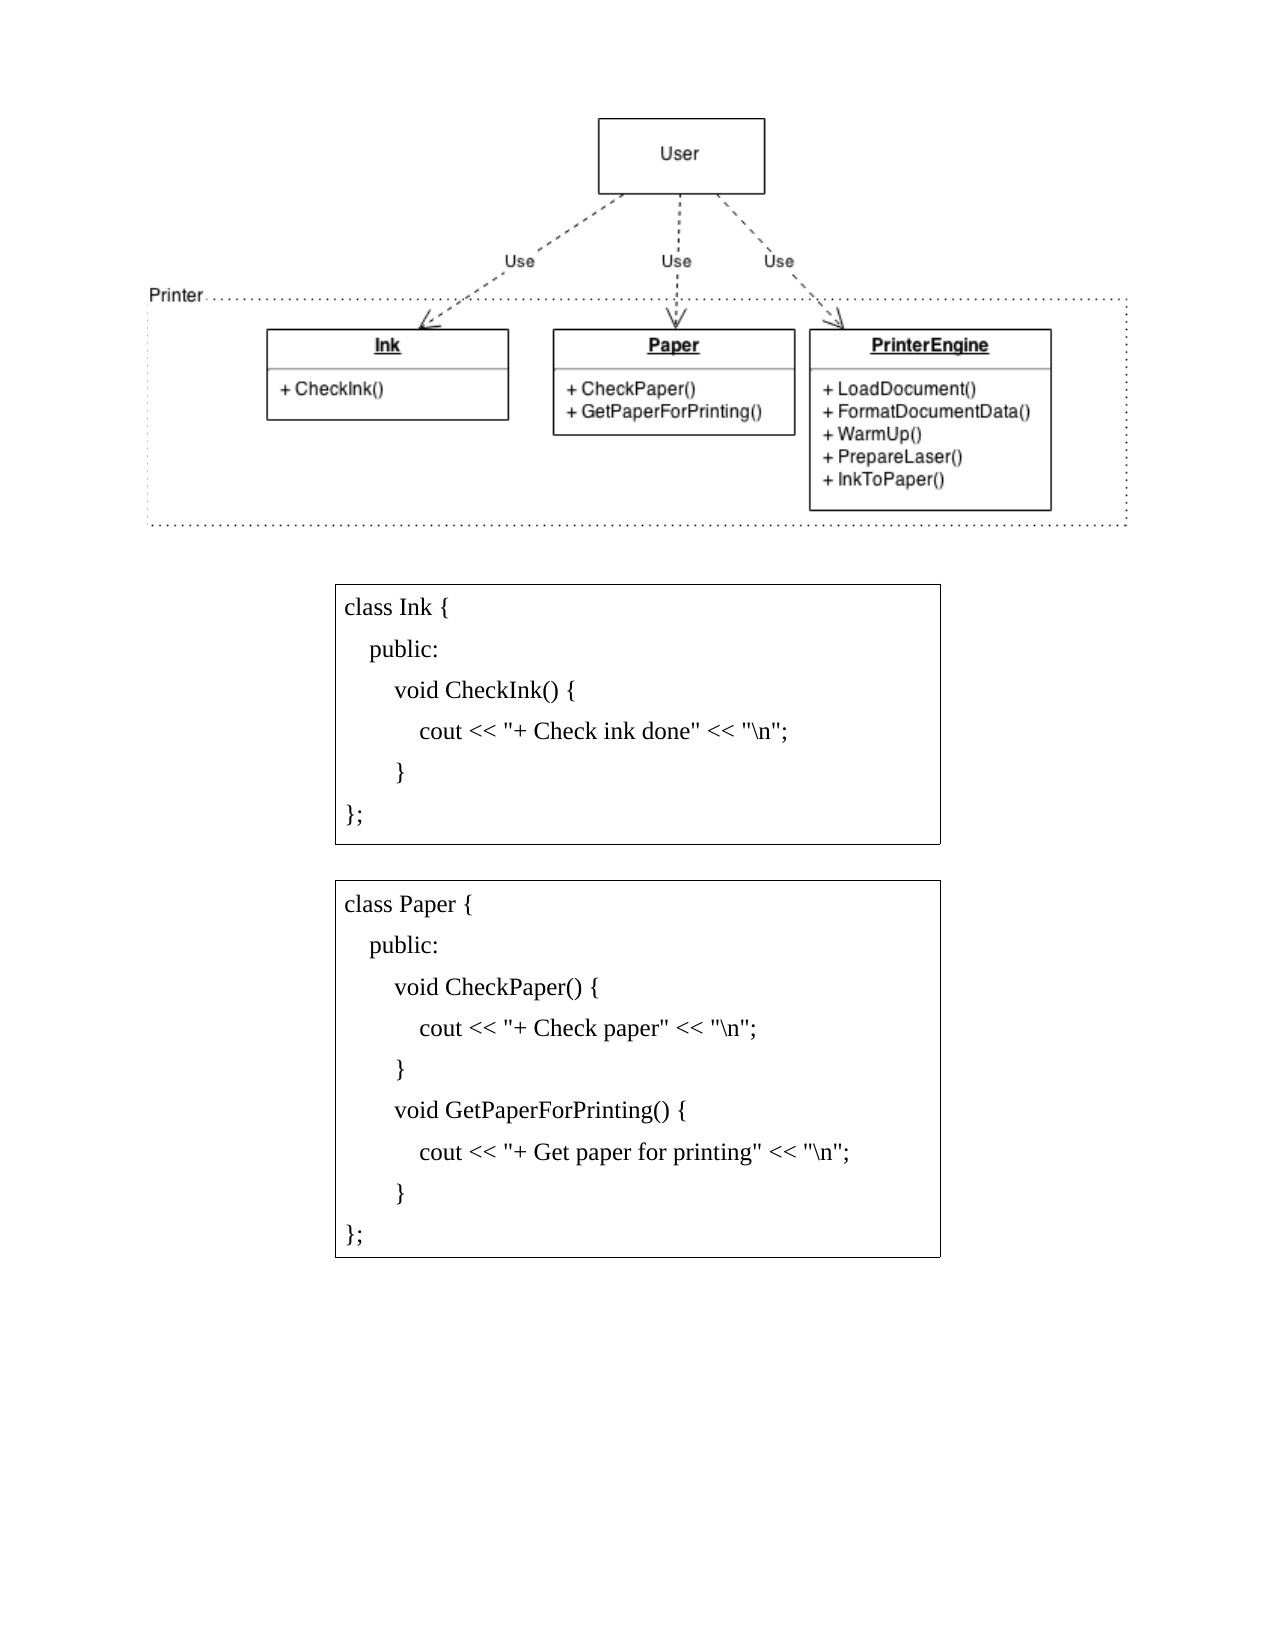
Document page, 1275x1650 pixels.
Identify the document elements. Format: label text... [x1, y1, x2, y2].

text class Paper { [344, 889, 931, 918]
picture [147, 118, 1128, 531]
text public: [344, 931, 931, 959]
text void GetPaperForPrinting() { [344, 1096, 931, 1124]
text } [344, 757, 931, 786]
text class Ink { [344, 592, 931, 621]
text void CheckPaper() { [344, 972, 931, 1001]
text cout << "+ Get paper for printing" << "\n"; [344, 1137, 931, 1166]
text cout << "+ Check paper" << "\n"; [344, 1013, 931, 1042]
text void CheckInk() { [344, 675, 931, 704]
text public: [344, 634, 931, 662]
text } [344, 1178, 931, 1207]
text } [344, 1054, 931, 1083]
text cout << "+ Check ink done" << "\n"; [344, 716, 931, 745]
text }; [344, 1219, 931, 1248]
text }; [344, 799, 931, 827]
